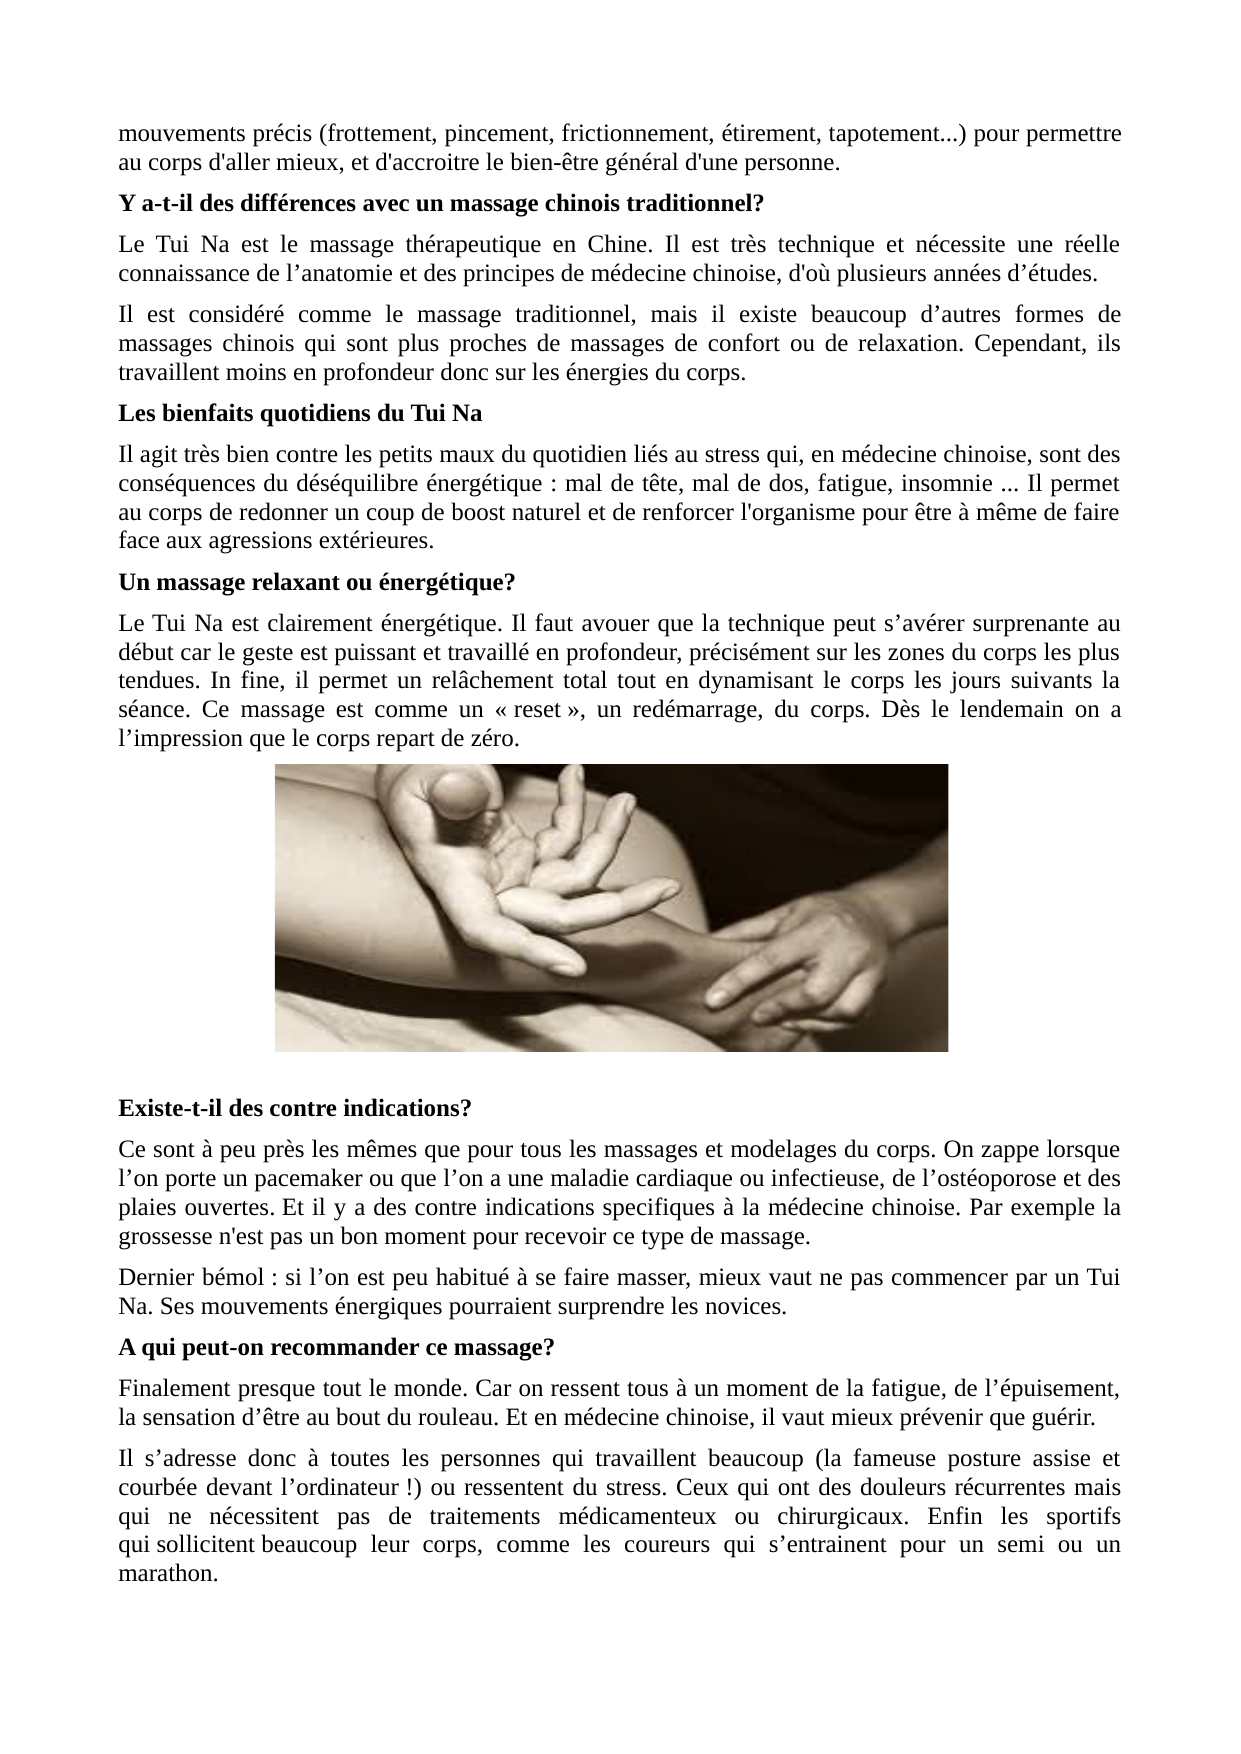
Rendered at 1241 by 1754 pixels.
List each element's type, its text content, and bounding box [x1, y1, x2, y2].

text Le Tui Na est clairement énergétique. Il faut avouer que la technique peut s’avérer surprenante au début car le geste est puissant et travaillé en profondeur, précisément sur les zones du corps les plus tendues. In fine, il permet un relâchement total tout en dynamisant le corps les jours suivants la séance. Ce massage est comme un « reset », un redémarrage, du corps. Dès le lendemain on a l’impression que le corps repart de zéro. [118, 608, 1122, 752]
text Existe-t-il des contre indications? [118, 1093, 1122, 1122]
text mouvements précis (frottement, pincement, frictionnement, étirement, tapotement...) pour permettre au corps d'aller mieux, et d'accroitre le bien-être général d'une personne. [118, 118, 1122, 176]
text Finalement presque tout le monde. Car on ressent tous à un moment de la fatigue, de l’épuisement, la sensation d’être au bout du rouleau. Et en médecine chinoise, il vaut mieux prévenir que guérir. [118, 1373, 1122, 1431]
text Dernier bémol : si l’on est peu habitué à se faire masser, mieux vaut ne pas commencer par un Tui Na. Ses mouvements énergiques pourraient surprendre les novices. [118, 1262, 1122, 1319]
text A qui peut-on recommander ce massage? [118, 1332, 1122, 1361]
text Le Tui Na est le massage thérapeutique en Chine. Il est très technique et nécessite une réelle connaissance de l’anatomie et des principes de médecine chinoise, d'où plusieurs années d’études. [118, 229, 1122, 287]
text Il agit très bien contre les petits maux du quotidien liés au stress qui, en médecine chinoise, sont des conséquences du déséquilibre énergétique : mal de tête, mal de dos, fatigue, insomnie ... Il permet au corps de redonner un coup de boost naturel et de renforcer l'organisme pour être à même de faire face aux agressions extérieures. [118, 439, 1122, 554]
text Il s’adresse donc à toutes les personnes qui travaillent beaucoup (la fameuse posture assise et courbée devant l’ordinateur !) ou ressentent du stress. Ceux qui ont des douleurs récurrentes mais qui ne nécessitent pas de traitements médicamenteux ou chirurgicaux. Enfin les sportifs qui sollicitent beaucoup leur corps, comme les coureurs qui s’entrainent pour un semi ou un marathon. [118, 1443, 1122, 1587]
text Ce sont à peu près les mêmes que pour tous les massages et modelages du corps. On zappe lorsque l’on porte un pacemaker ou que l’on a une maladie cardiaque ou infectieuse, de l’ostéoporose et des plaies ouvertes. Et il y a des contre indications specifiques à la médecine chinoise. Par exemple la grossesse n'est pas un bon moment pour recevoir ce type de massage. [118, 1134, 1122, 1249]
text Les bienfaits quotidiens du Tui Na [118, 398, 1122, 427]
text Y a-t-il des différences avec un massage chinois traditionnel? [118, 188, 1122, 217]
text Il est considéré comme le massage traditionnel, mais il existe beaucoup d’autres formes de massages chinois qui sont plus proches de massages de confort ou de relaxation. Cependant, ils travaillent moins en profondeur donc sur les énergies du corps. [118, 299, 1122, 386]
picture [274, 764, 949, 1052]
text Un massage relaxant ou énergétique? [118, 567, 1122, 596]
